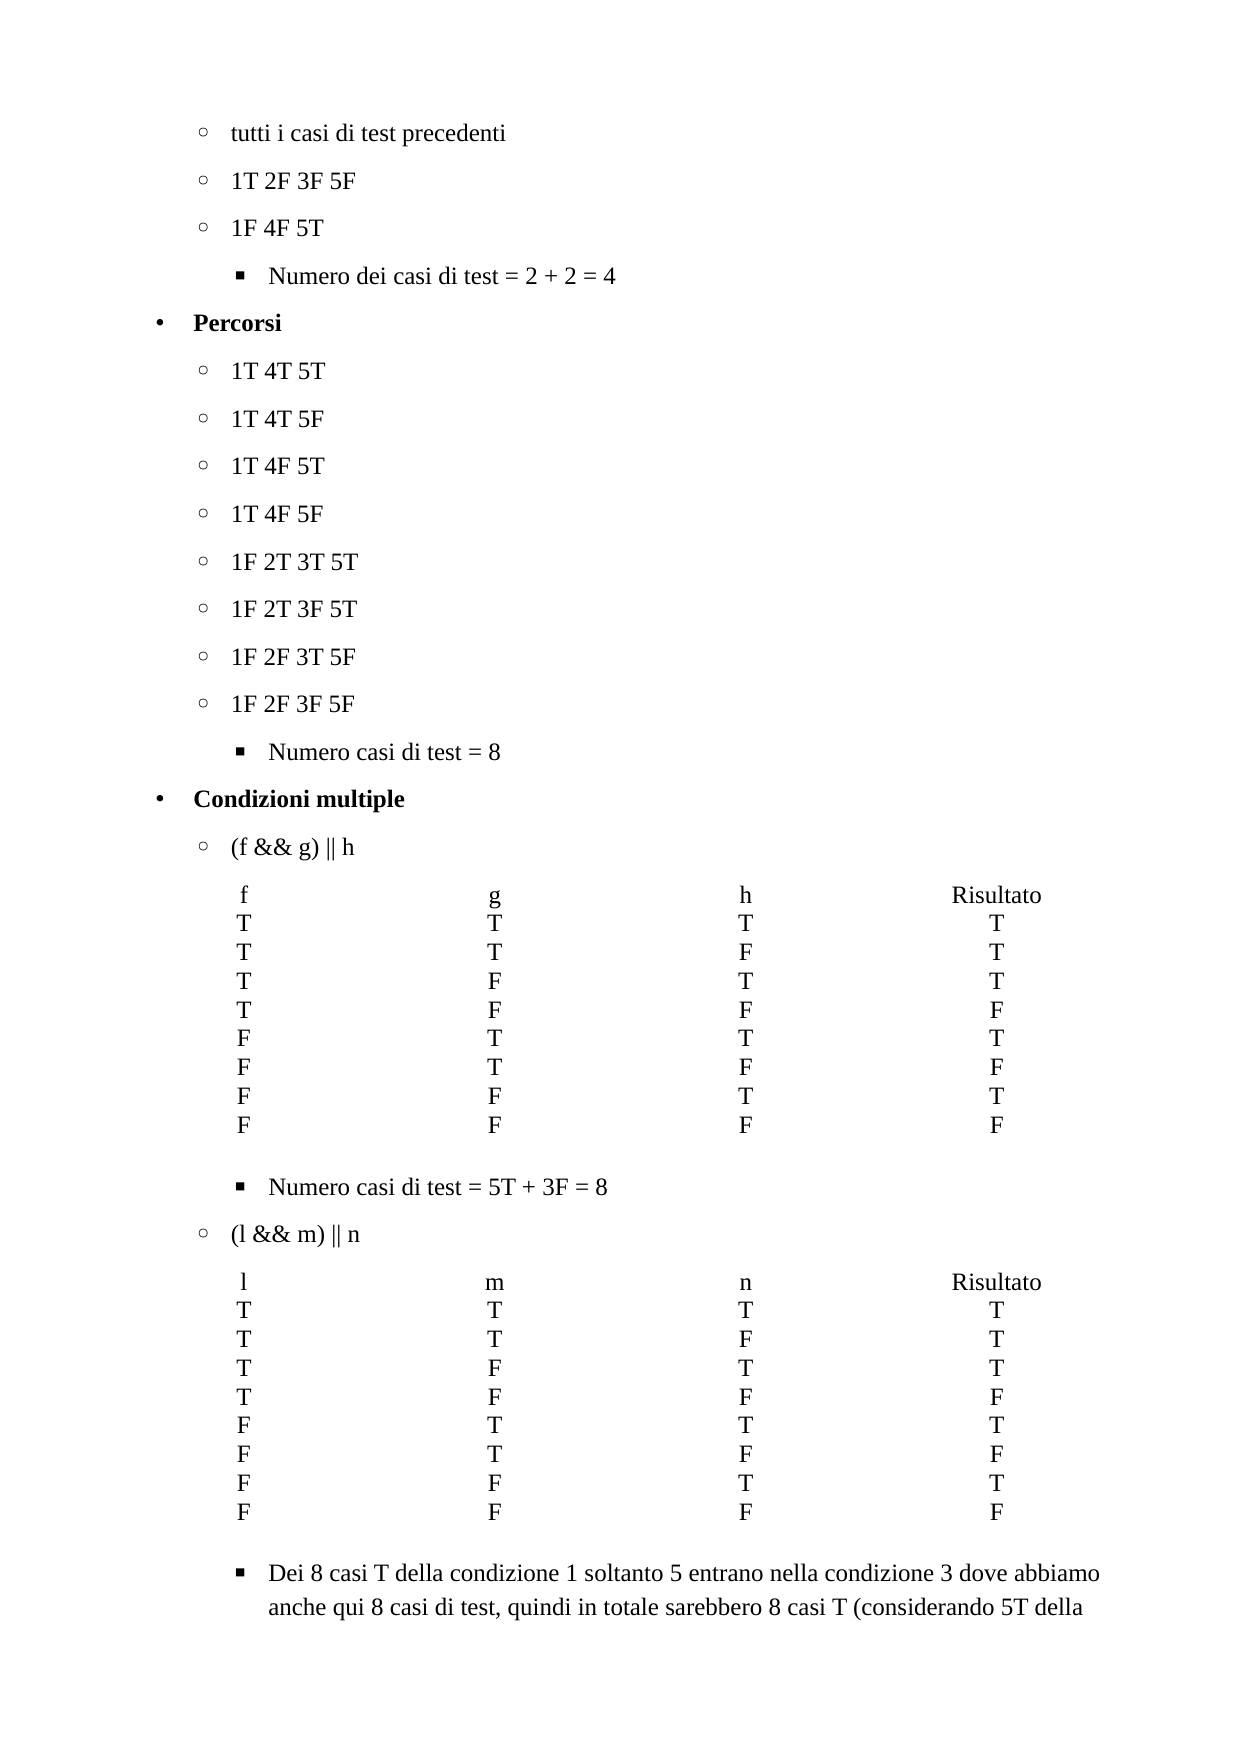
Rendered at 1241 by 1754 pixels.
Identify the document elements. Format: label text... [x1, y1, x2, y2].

table_header h [620, 880, 871, 908]
table_cell F [369, 1110, 620, 1138]
table_cell T [620, 1024, 871, 1052]
table_cell T [871, 1024, 1122, 1052]
table_header n [620, 1267, 871, 1296]
table_cell F [871, 1439, 1122, 1468]
table_cell F [118, 1468, 369, 1497]
list 1T 2F 3F 5F [193, 166, 1122, 194]
table_cell T [620, 1468, 871, 1497]
table_cell F [620, 1382, 871, 1411]
table_cell T [871, 1353, 1122, 1382]
table_cell T [871, 1411, 1122, 1439]
table_cell T [871, 937, 1122, 966]
list Numero casi di test = 5T + 3F = 8 [231, 1172, 1122, 1200]
table_cell F [871, 1110, 1122, 1138]
table_header g [369, 880, 620, 908]
table_cell F [871, 1052, 1122, 1081]
table_header f [118, 880, 369, 908]
table_cell F [369, 1081, 620, 1110]
list 1F 4F 5T [193, 213, 1122, 242]
table_cell T [871, 1081, 1122, 1110]
table_cell T [118, 995, 369, 1023]
list 1F 2T 3F 5T [193, 594, 1122, 623]
list Numero dei casi di test = 2 + 2 = 4 [231, 261, 1122, 290]
table_cell F [118, 1497, 369, 1526]
table_cell T [369, 909, 620, 937]
table_cell T [871, 1324, 1122, 1353]
table_header m [369, 1267, 620, 1296]
table_cell T [871, 966, 1122, 995]
table_header Risultato [871, 1267, 1122, 1296]
table_cell T [118, 1296, 369, 1324]
list 1F 2F 3T 5F [193, 642, 1122, 671]
table_cell T [620, 1081, 871, 1110]
table_cell F [620, 1439, 871, 1468]
list 1T 4T 5F [193, 404, 1122, 432]
table_cell T [369, 937, 620, 966]
table_cell T [118, 1382, 369, 1411]
table_cell T [620, 1411, 871, 1439]
table_cell F [369, 995, 620, 1023]
table_cell T [118, 1324, 369, 1353]
table_cell F [118, 1081, 369, 1110]
table_cell F [369, 1468, 620, 1497]
table_cell F [118, 1411, 369, 1439]
list 1T 4F 5T [193, 451, 1122, 480]
table_cell F [118, 1052, 369, 1081]
table_cell T [369, 1324, 620, 1353]
table_cell F [118, 1439, 369, 1468]
table_cell T [118, 909, 369, 937]
table_cell T [871, 1468, 1122, 1497]
table_cell F [871, 995, 1122, 1023]
list Numero casi di test = 8 [231, 737, 1122, 766]
table_cell F [620, 1497, 871, 1526]
table_cell T [620, 1353, 871, 1382]
table_header Risultato [871, 880, 1122, 908]
table_cell T [871, 909, 1122, 937]
table_cell F [620, 1324, 871, 1353]
table_cell F [369, 1382, 620, 1411]
table_cell F [369, 966, 620, 995]
table_cell T [118, 966, 369, 995]
table_cell T [369, 1411, 620, 1439]
table_cell T [369, 1024, 620, 1052]
list 1T 4T 5T [193, 356, 1122, 385]
table_cell F [620, 1052, 871, 1081]
table_cell T [118, 937, 369, 966]
list Percorsi [156, 308, 1122, 337]
table_cell F [620, 937, 871, 966]
list tutti i casi di test precedenti [193, 118, 1122, 147]
table_header l [118, 1267, 369, 1296]
table_cell T [369, 1296, 620, 1324]
list (f && g) || h [193, 832, 1122, 861]
table_cell T [620, 909, 871, 937]
table_cell T [369, 1052, 620, 1081]
table_cell F [871, 1497, 1122, 1526]
table_cell F [118, 1024, 369, 1052]
list 1F 2T 3T 5T [193, 547, 1122, 575]
table_cell F [871, 1382, 1122, 1411]
table_cell F [369, 1497, 620, 1526]
table_cell T [620, 1296, 871, 1324]
list 1F 2F 3F 5F [193, 689, 1122, 718]
table_cell T [620, 966, 871, 995]
list (l && m) || n [193, 1219, 1122, 1248]
table_cell F [118, 1110, 369, 1138]
table_cell F [369, 1353, 620, 1382]
table_cell T [118, 1353, 369, 1382]
table_cell T [369, 1439, 620, 1468]
table_cell F [620, 1110, 871, 1138]
list Condizioni multiple [156, 784, 1122, 813]
table_cell F [620, 995, 871, 1023]
list Dei 8 casi T della condizione 1 soltanto 5 entrano nella condizione 3 dove abbiamo anche qui 8 casi di test, quindi in totale sarebbero 8 casi T (considerando 5T della [231, 1558, 1122, 1620]
table_cell T [871, 1296, 1122, 1324]
list 1T 4F 5F [193, 499, 1122, 528]
